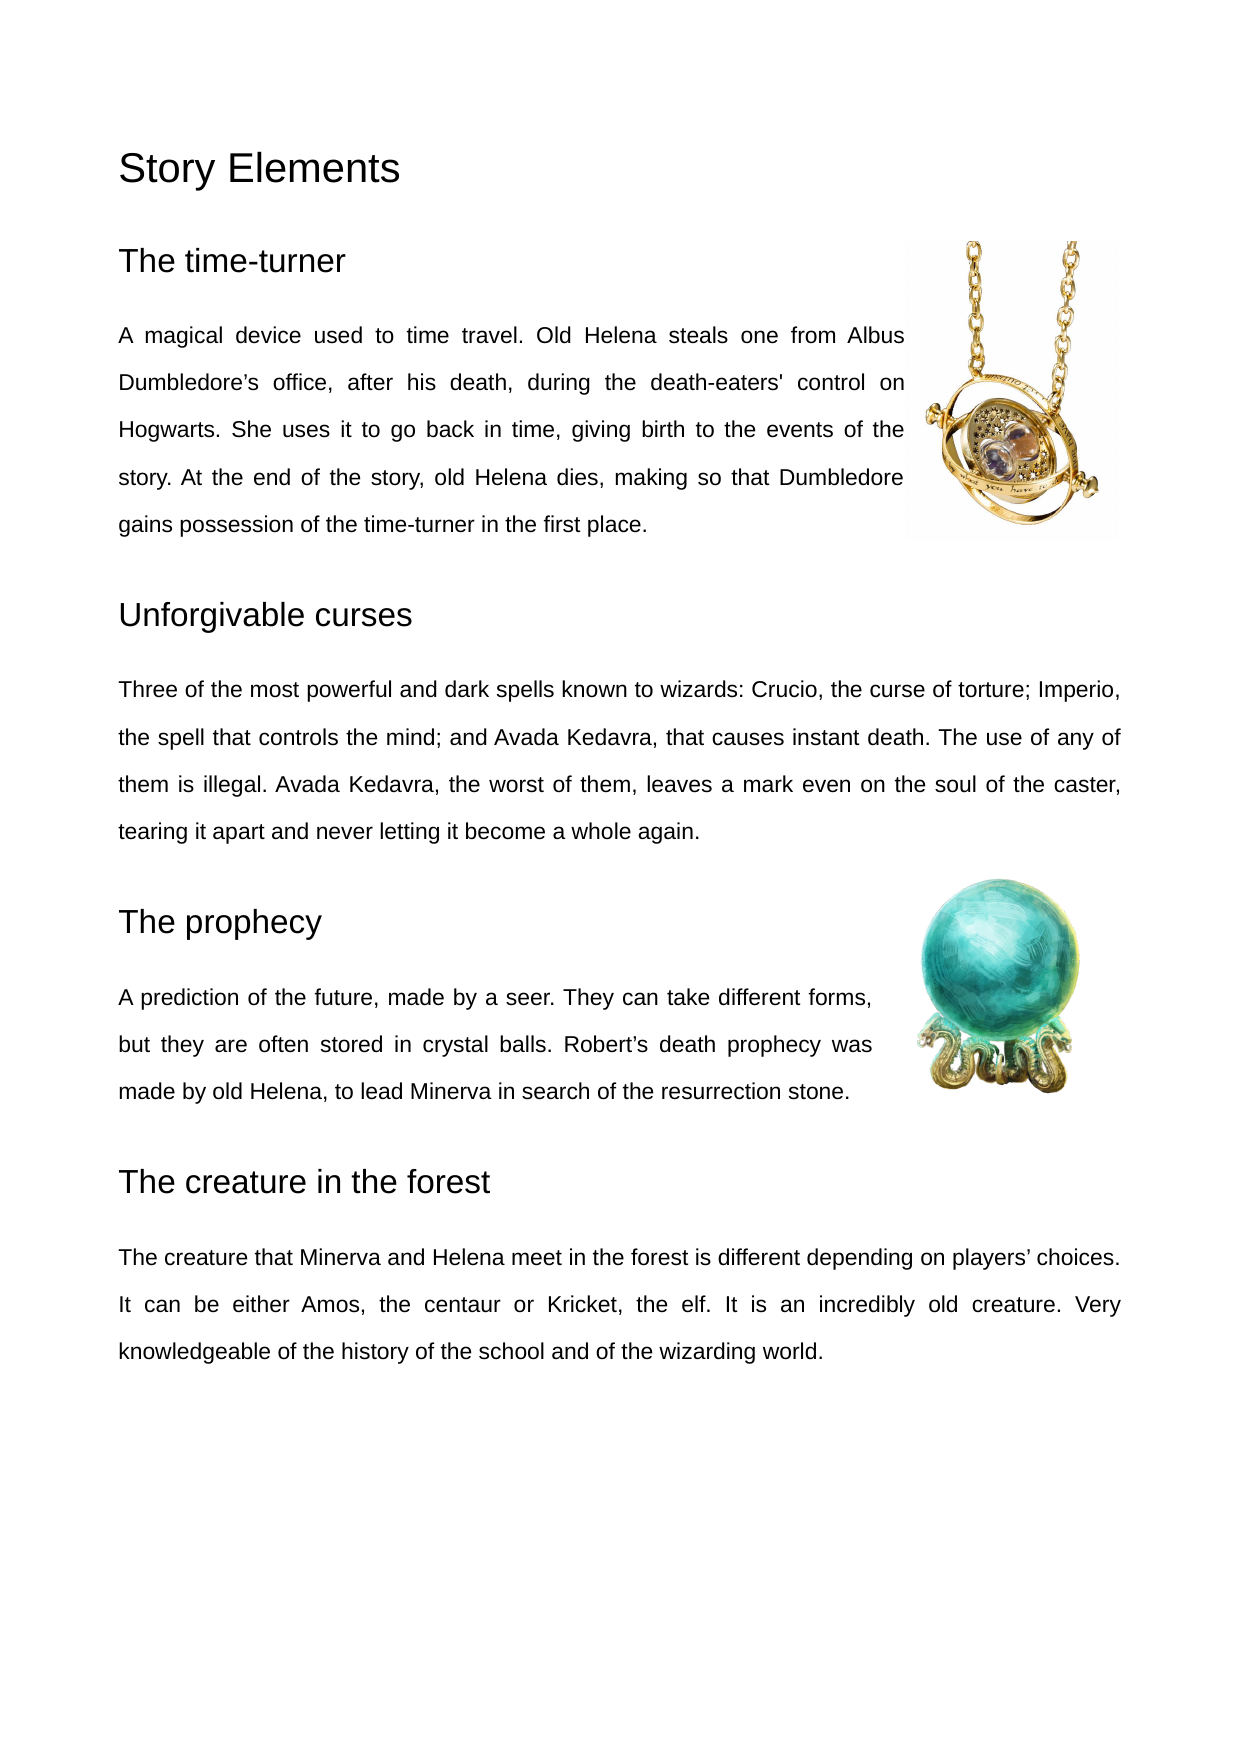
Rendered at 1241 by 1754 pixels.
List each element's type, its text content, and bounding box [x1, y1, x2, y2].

picture [873, 856, 1122, 1107]
subtitle The creature in the forest [118, 1162, 1122, 1201]
text A prediction of the future, made by a seer. They can take different forms, but they are often stored in crystal balls. Robert’s death prophecy was made by old Helena, to lead Minerva in search of the resurrection stone. [118, 983, 873, 1104]
subtitle The time-turner [118, 241, 905, 279]
text The creature that Minerva and Helena meet in the forest is different depending on players’ choices. It can be either Amos, the centaur or Kricket, the elf. It is an incredibly old creature. Very knowledgeable of the history of the school and of the wizarding world. [118, 1243, 1122, 1364]
text Three of the most powerful and dark spells known to wizards: Crucio, the curse of torture; Imperio, the spell that controls the mind; and Avada Kedavra, that causes instant death. The use of any of them is illegal. Avada Kedavra, the worst of them, leaves a mark even on the soul of the caster, tearing it apart and never letting it become a whole again. [118, 676, 1122, 844]
subtitle Unforgivable curses [118, 595, 1122, 634]
subtitle The prophecy [118, 902, 873, 941]
subtitle Story Elements [118, 143, 1122, 191]
text A magical device used to time travel. Old Helena steals one from Albus Dumbledore’s office, after his death, during the death-eaters' control on Hogwarts. She uses it to go back in time, giving birth to the events of the story. At the end of the story, old Helena dies, making so that Dumbledore gains possession of the time-turner in the first place. [118, 322, 905, 537]
picture [905, 241, 1119, 541]
